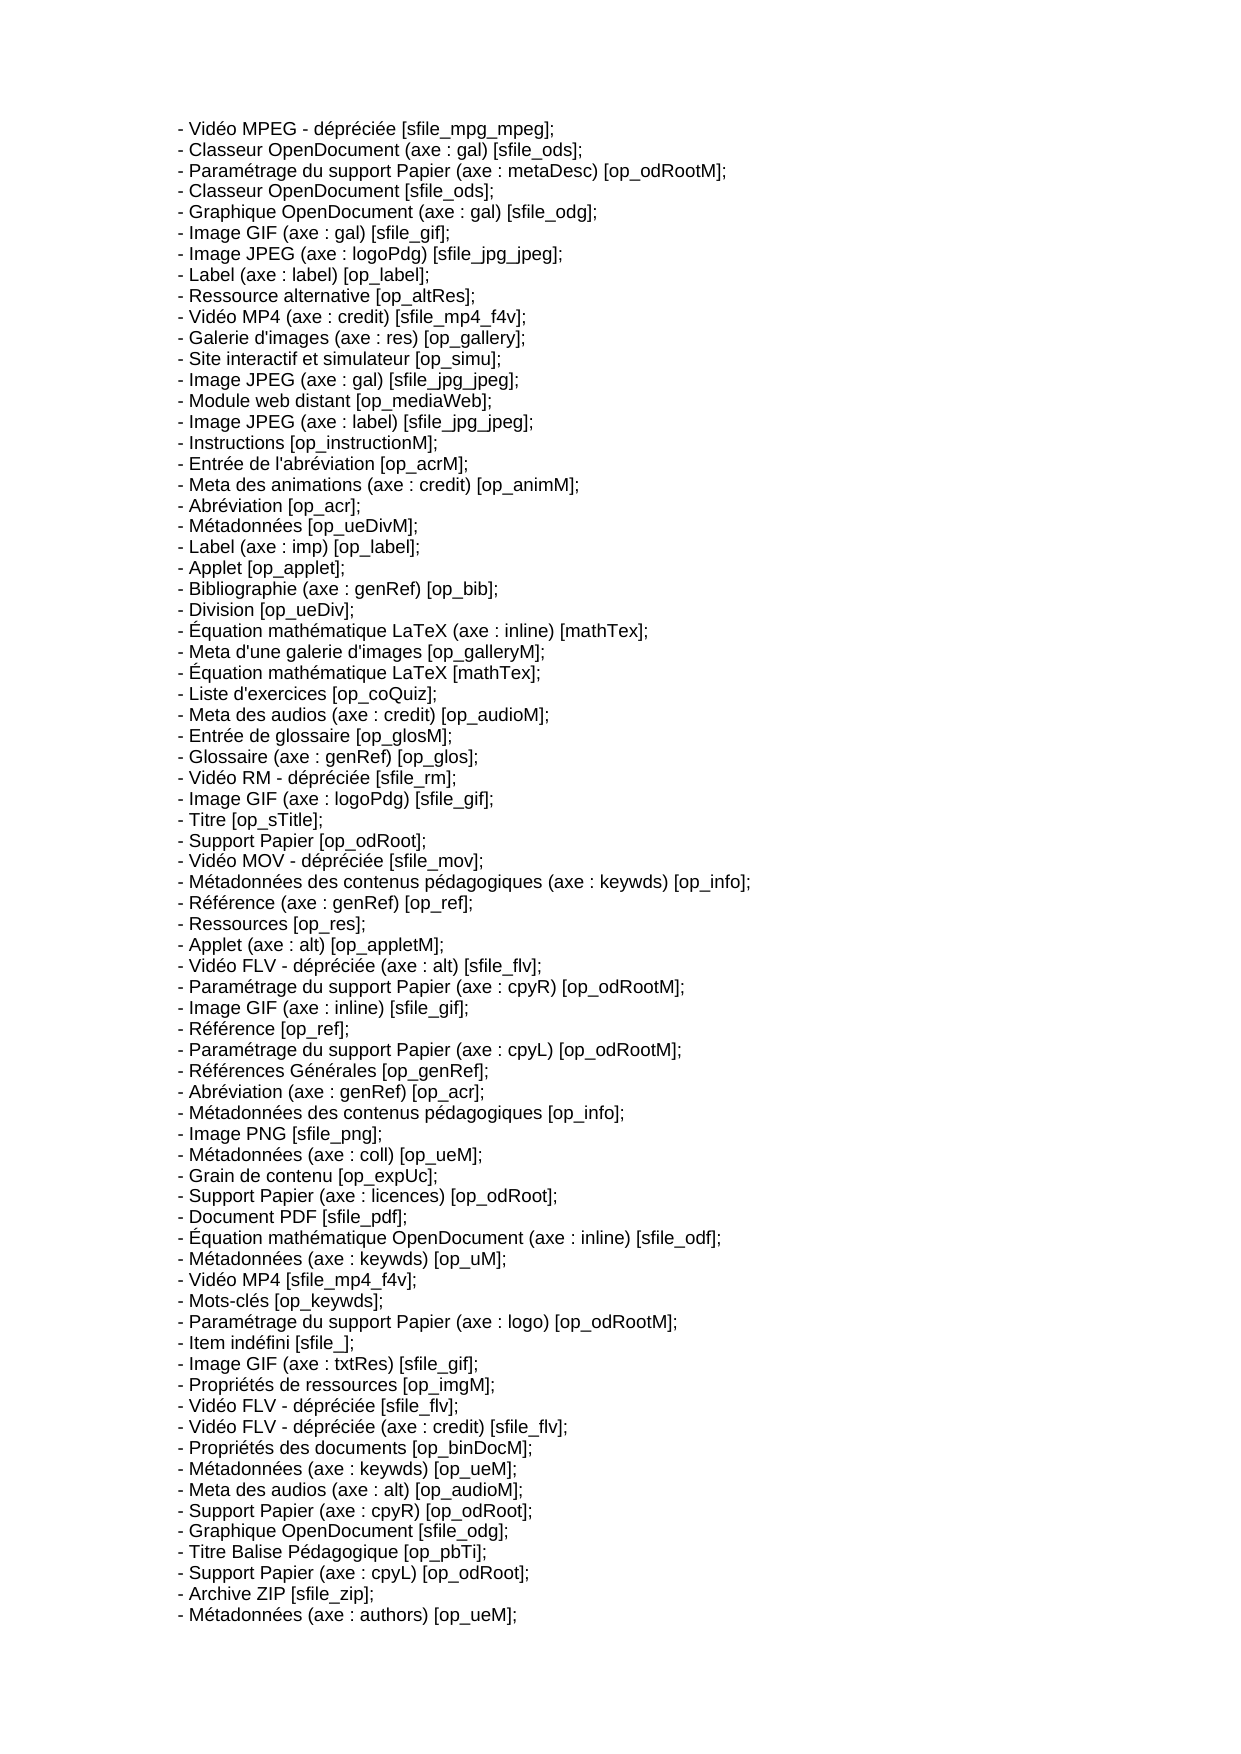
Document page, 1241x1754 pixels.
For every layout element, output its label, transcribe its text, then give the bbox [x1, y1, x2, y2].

text - Support Papier [op_odRoot]; [177, 830, 1122, 851]
text - Graphique OpenDocument [sfile_odg]; [177, 1521, 1122, 1542]
text - Paramétrage du support Papier (axe : cpyR) [op_odRootM]; [177, 977, 1122, 997]
text - Ressource alternative [op_altRes]; [177, 286, 1122, 307]
text - Métadonnées (axe : keywds) [op_ueM]; [177, 1458, 1122, 1479]
text - Image JPEG (axe : gal) [sfile_jpg_jpeg]; [177, 369, 1122, 390]
text - Division [op_ueDiv]; [177, 600, 1122, 621]
text - Archive ZIP [sfile_zip]; [177, 1584, 1122, 1605]
text - Meta des audios (axe : credit) [op_audioM]; [177, 704, 1122, 725]
text - Vidéo FLV - dépréciée [sfile_flv]; [177, 1395, 1122, 1416]
text - Bibliographie (axe : genRef) [op_bib]; [177, 579, 1122, 600]
text - Propriétés de ressources [op_imgM]; [177, 1374, 1122, 1395]
text - Classeur OpenDocument [sfile_ods]; [177, 181, 1122, 202]
text - Label (axe : label) [op_label]; [177, 265, 1122, 286]
text - Instructions [op_instructionM]; [177, 432, 1122, 453]
text - Support Papier (axe : cpyR) [op_odRoot]; [177, 1500, 1122, 1521]
text - Abréviation [op_acr]; [177, 495, 1122, 516]
text - Abréviation (axe : genRef) [op_acr]; [177, 1081, 1122, 1102]
text - Liste d'exercices [op_coQuiz]; [177, 683, 1122, 704]
text - Image PNG [sfile_png]; [177, 1123, 1122, 1144]
text - Référence (axe : genRef) [op_ref]; [177, 893, 1122, 914]
text - Paramétrage du support Papier (axe : metaDesc) [op_odRootM]; [177, 160, 1122, 181]
text - Vidéo MOV - dépréciée [sfile_mov]; [177, 851, 1122, 872]
text - Métadonnées (axe : authors) [op_ueM]; [177, 1605, 1122, 1626]
text - Image JPEG (axe : logoPdg) [sfile_jpg_jpeg]; [177, 244, 1122, 265]
text - Titre [op_sTitle]; [177, 809, 1122, 830]
text - Équation mathématique LaTeX [mathTex]; [177, 662, 1122, 683]
text - Support Papier (axe : cpyL) [op_odRoot]; [177, 1563, 1122, 1584]
text - Support Papier (axe : licences) [op_odRoot]; [177, 1186, 1122, 1207]
text - Applet [op_applet]; [177, 558, 1122, 579]
text - Vidéo FLV - dépréciée (axe : credit) [sfile_flv]; [177, 1416, 1122, 1437]
text - Image GIF (axe : logoPdg) [sfile_gif]; [177, 788, 1122, 809]
text - Entrée de glossaire [op_glosM]; [177, 725, 1122, 746]
text - Métadonnées des contenus pédagogiques (axe : keywds) [op_info]; [177, 872, 1122, 893]
text - Vidéo MP4 (axe : credit) [sfile_mp4_f4v]; [177, 307, 1122, 327]
text - Ressources [op_res]; [177, 914, 1122, 935]
text - Image GIF (axe : txtRes) [sfile_gif]; [177, 1353, 1122, 1374]
text - Équation mathématique OpenDocument (axe : inline) [sfile_odf]; [177, 1228, 1122, 1249]
text - Vidéo MP4 [sfile_mp4_f4v]; [177, 1270, 1122, 1291]
text - Vidéo RM - dépréciée [sfile_rm]; [177, 767, 1122, 788]
text - Métadonnées (axe : keywds) [op_uM]; [177, 1249, 1122, 1270]
text - Références Générales [op_genRef]; [177, 1060, 1122, 1081]
text - Image JPEG (axe : label) [sfile_jpg_jpeg]; [177, 411, 1122, 432]
text - Équation mathématique LaTeX (axe : inline) [mathTex]; [177, 621, 1122, 642]
text - Propriétés des documents [op_binDocM]; [177, 1437, 1122, 1458]
text - Métadonnées (axe : coll) [op_ueM]; [177, 1144, 1122, 1165]
text - Paramétrage du support Papier (axe : logo) [op_odRootM]; [177, 1312, 1122, 1332]
text - Entrée de l'abréviation [op_acrM]; [177, 453, 1122, 474]
text - Applet (axe : alt) [op_appletM]; [177, 935, 1122, 956]
text - Paramétrage du support Papier (axe : cpyL) [op_odRootM]; [177, 1039, 1122, 1060]
text - Meta des animations (axe : credit) [op_animM]; [177, 474, 1122, 495]
text - Titre Balise Pédagogique [op_pbTi]; [177, 1542, 1122, 1563]
text - Document PDF [sfile_pdf]; [177, 1207, 1122, 1228]
text - Item indéfini [sfile_]; [177, 1332, 1122, 1353]
text - Site interactif et simulateur [op_simu]; [177, 348, 1122, 369]
text - Module web distant [op_mediaWeb]; [177, 390, 1122, 411]
text - Meta des audios (axe : alt) [op_audioM]; [177, 1479, 1122, 1500]
text - Label (axe : imp) [op_label]; [177, 537, 1122, 558]
text - Glossaire (axe : genRef) [op_glos]; [177, 746, 1122, 767]
text - Classeur OpenDocument (axe : gal) [sfile_ods]; [177, 139, 1122, 160]
text - Mots-clés [op_keywds]; [177, 1291, 1122, 1312]
text - Vidéo MPEG - dépréciée [sfile_mpg_mpeg]; [177, 118, 1122, 139]
text - Galerie d'images (axe : res) [op_gallery]; [177, 327, 1122, 348]
text - Meta d'une galerie d'images [op_galleryM]; [177, 642, 1122, 662]
text - Vidéo FLV - dépréciée (axe : alt) [sfile_flv]; [177, 956, 1122, 977]
text - Grain de contenu [op_expUc]; [177, 1165, 1122, 1186]
text - Image GIF (axe : gal) [sfile_gif]; [177, 223, 1122, 244]
text - Référence [op_ref]; [177, 1018, 1122, 1039]
text - Métadonnées [op_ueDivM]; [177, 516, 1122, 537]
text - Métadonnées des contenus pédagogiques [op_info]; [177, 1102, 1122, 1123]
text - Image GIF (axe : inline) [sfile_gif]; [177, 997, 1122, 1018]
text - Graphique OpenDocument (axe : gal) [sfile_odg]; [177, 202, 1122, 223]
